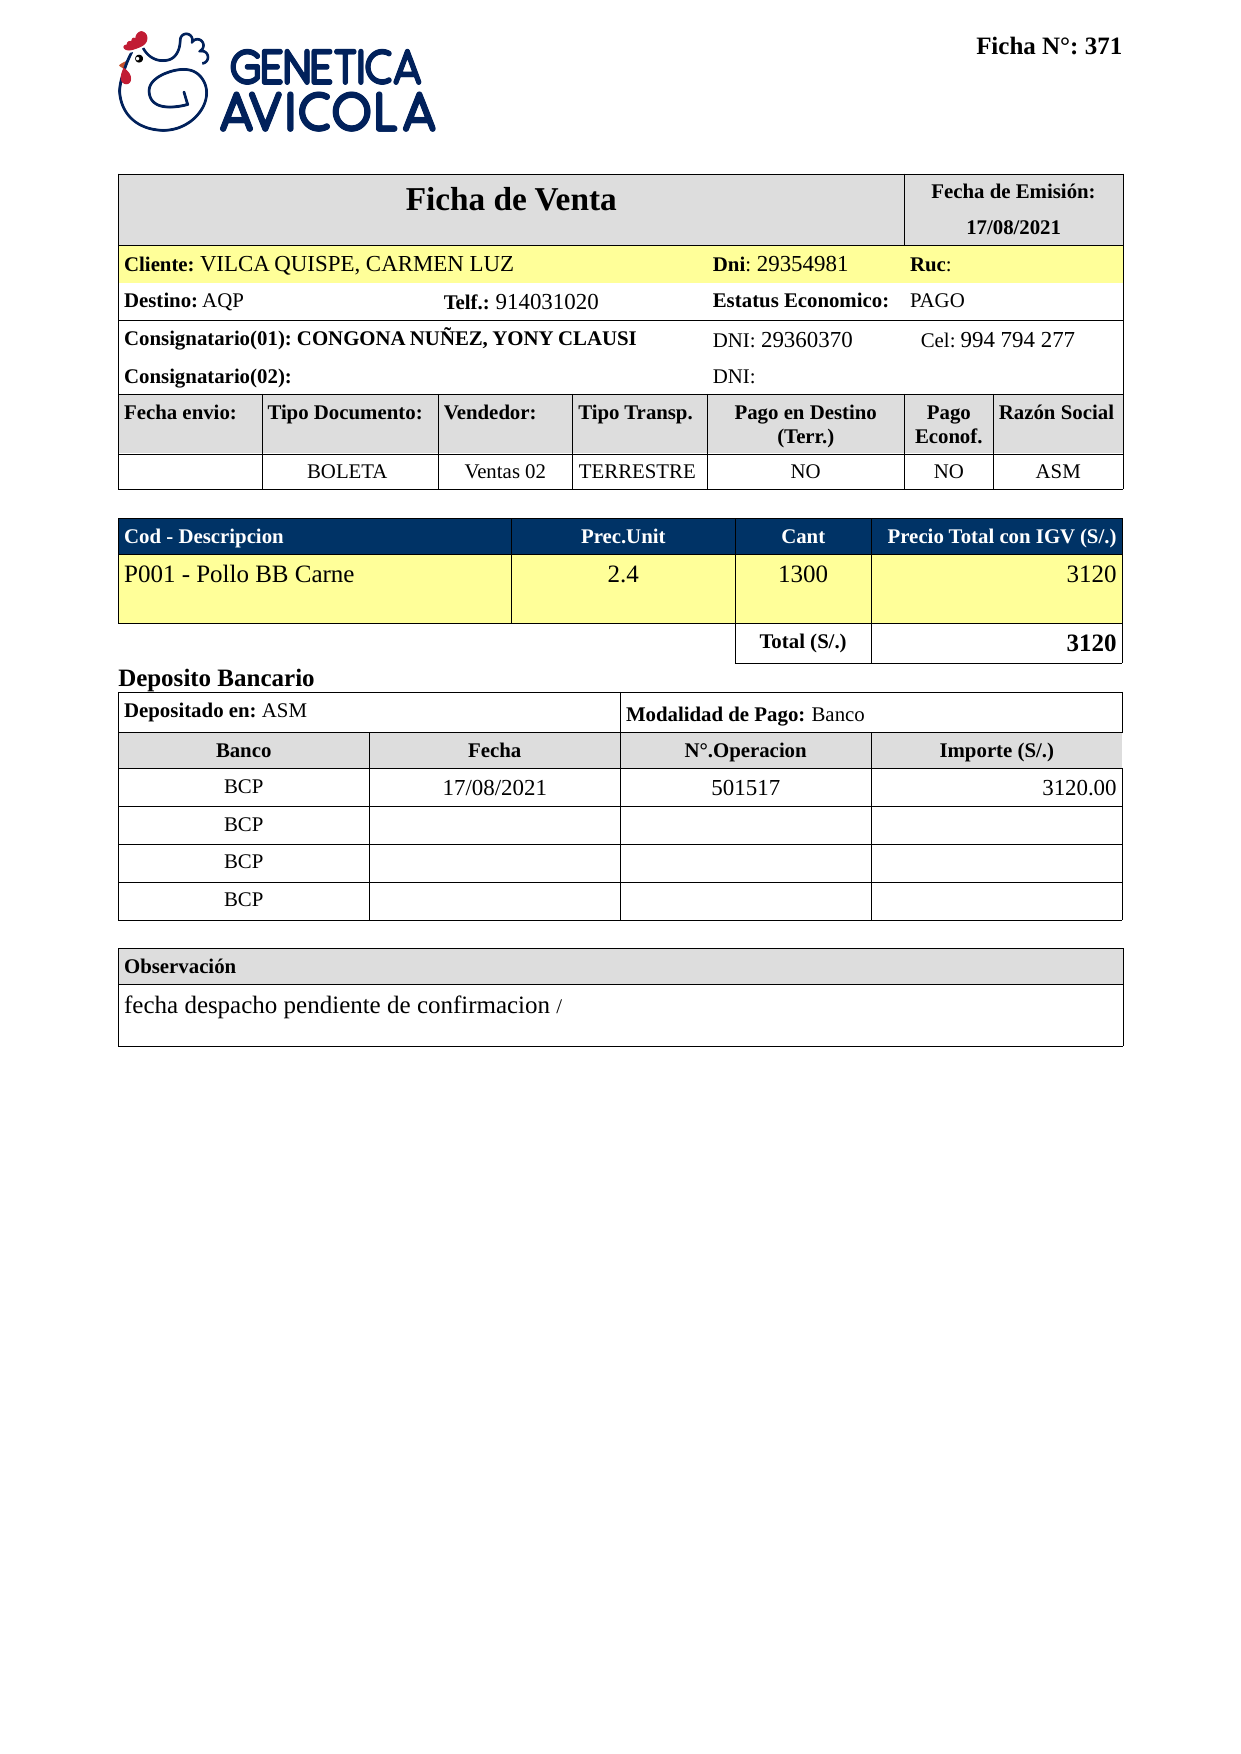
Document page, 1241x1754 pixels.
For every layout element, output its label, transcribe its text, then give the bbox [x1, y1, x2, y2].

table_cell Tipo Documento: [263, 395, 438, 453]
table_cell Dni: 29354981 [707, 246, 904, 283]
table_cell Ruc: [904, 246, 1123, 283]
table_cell [118, 624, 511, 663]
table_cell P001 - Pollo BB Carne [119, 555, 511, 623]
table_cell 501517 [621, 769, 871, 806]
table_cell PAGO [904, 283, 1123, 320]
table_cell Banco [119, 733, 369, 768]
table_cell 17/08/2021 [905, 209, 1123, 245]
table_cell Cel: 994 794 277 [915, 321, 1123, 358]
table_cell Consignatario(02): [119, 358, 707, 394]
table_cell Telf.: 914031020 [438, 283, 707, 320]
table_cell Razón Social [994, 395, 1123, 453]
table_cell 3120 [872, 624, 1122, 663]
table_cell ASM [994, 455, 1123, 489]
table_cell 2.4 [512, 555, 735, 623]
table_header Depositado en: ASM [119, 693, 620, 732]
table_cell 3120 [872, 555, 1122, 623]
table_cell Cliente: VILCA QUISPE, CARMEN LUZ [119, 246, 707, 283]
table_cell BCP [119, 883, 369, 919]
table_cell BOLETA [263, 455, 438, 489]
table_cell Pago en Destino (Terr.) [708, 395, 904, 453]
table_cell Ventas 02 [439, 455, 572, 489]
picture [118, 31, 436, 132]
table_cell [872, 883, 1122, 919]
table_cell NO [708, 455, 904, 489]
table_cell Importe (S/.) [872, 733, 1122, 768]
table_cell 1300 [736, 555, 871, 623]
table_cell Fecha [370, 733, 620, 768]
table_header Modalidad de Pago: Banco [621, 693, 1122, 732]
table_cell DNI: [707, 358, 1123, 394]
table_cell BCP [119, 769, 369, 806]
table_cell 17/08/2021 [370, 769, 620, 806]
table_cell BCP [119, 807, 369, 844]
text Deposito Bancario [118, 663, 1122, 692]
table_cell [872, 845, 1122, 882]
table_cell Vendedor: [439, 395, 572, 453]
table_header Observación [119, 949, 1123, 984]
table_cell [621, 883, 871, 919]
table_header Cant [736, 519, 871, 554]
table_cell [872, 807, 1122, 844]
table_cell Tipo Transp. [573, 395, 707, 453]
table_cell BCP [119, 845, 369, 882]
table_cell TERRESTRE [573, 455, 707, 489]
table_header Fecha de Emisión: [905, 175, 1123, 209]
table_header Precio Total con IGV (S/.) [872, 519, 1122, 554]
table_cell Fecha envio: [119, 395, 262, 453]
table_cell Total (S/.) [736, 624, 871, 663]
table_cell [621, 807, 871, 844]
table_cell DNI: 29360370 [707, 321, 915, 358]
table_header Prec.Unit [512, 519, 735, 554]
table_cell [370, 807, 620, 844]
table_cell Consignatario(01): CONGONA NUÑEZ, YONY CLAUSI [119, 321, 707, 358]
table_cell [511, 624, 735, 663]
table_cell NO [905, 455, 993, 489]
table_cell Estatus Economico: [707, 283, 904, 320]
table_header Cod - Descripcion [119, 519, 511, 554]
table_cell [621, 845, 871, 882]
table_cell Destino: AQP [119, 283, 438, 320]
table_cell 3120.00 [872, 769, 1122, 806]
table_cell Pago Econof. [905, 395, 993, 453]
table_cell N°.Operacion [621, 733, 871, 768]
table_cell [119, 455, 262, 489]
table_header Ficha de Venta [119, 175, 904, 245]
table_cell fecha despacho pendiente de confirmacion / [119, 985, 1123, 1046]
table_cell [370, 883, 620, 919]
table_cell [370, 845, 620, 882]
